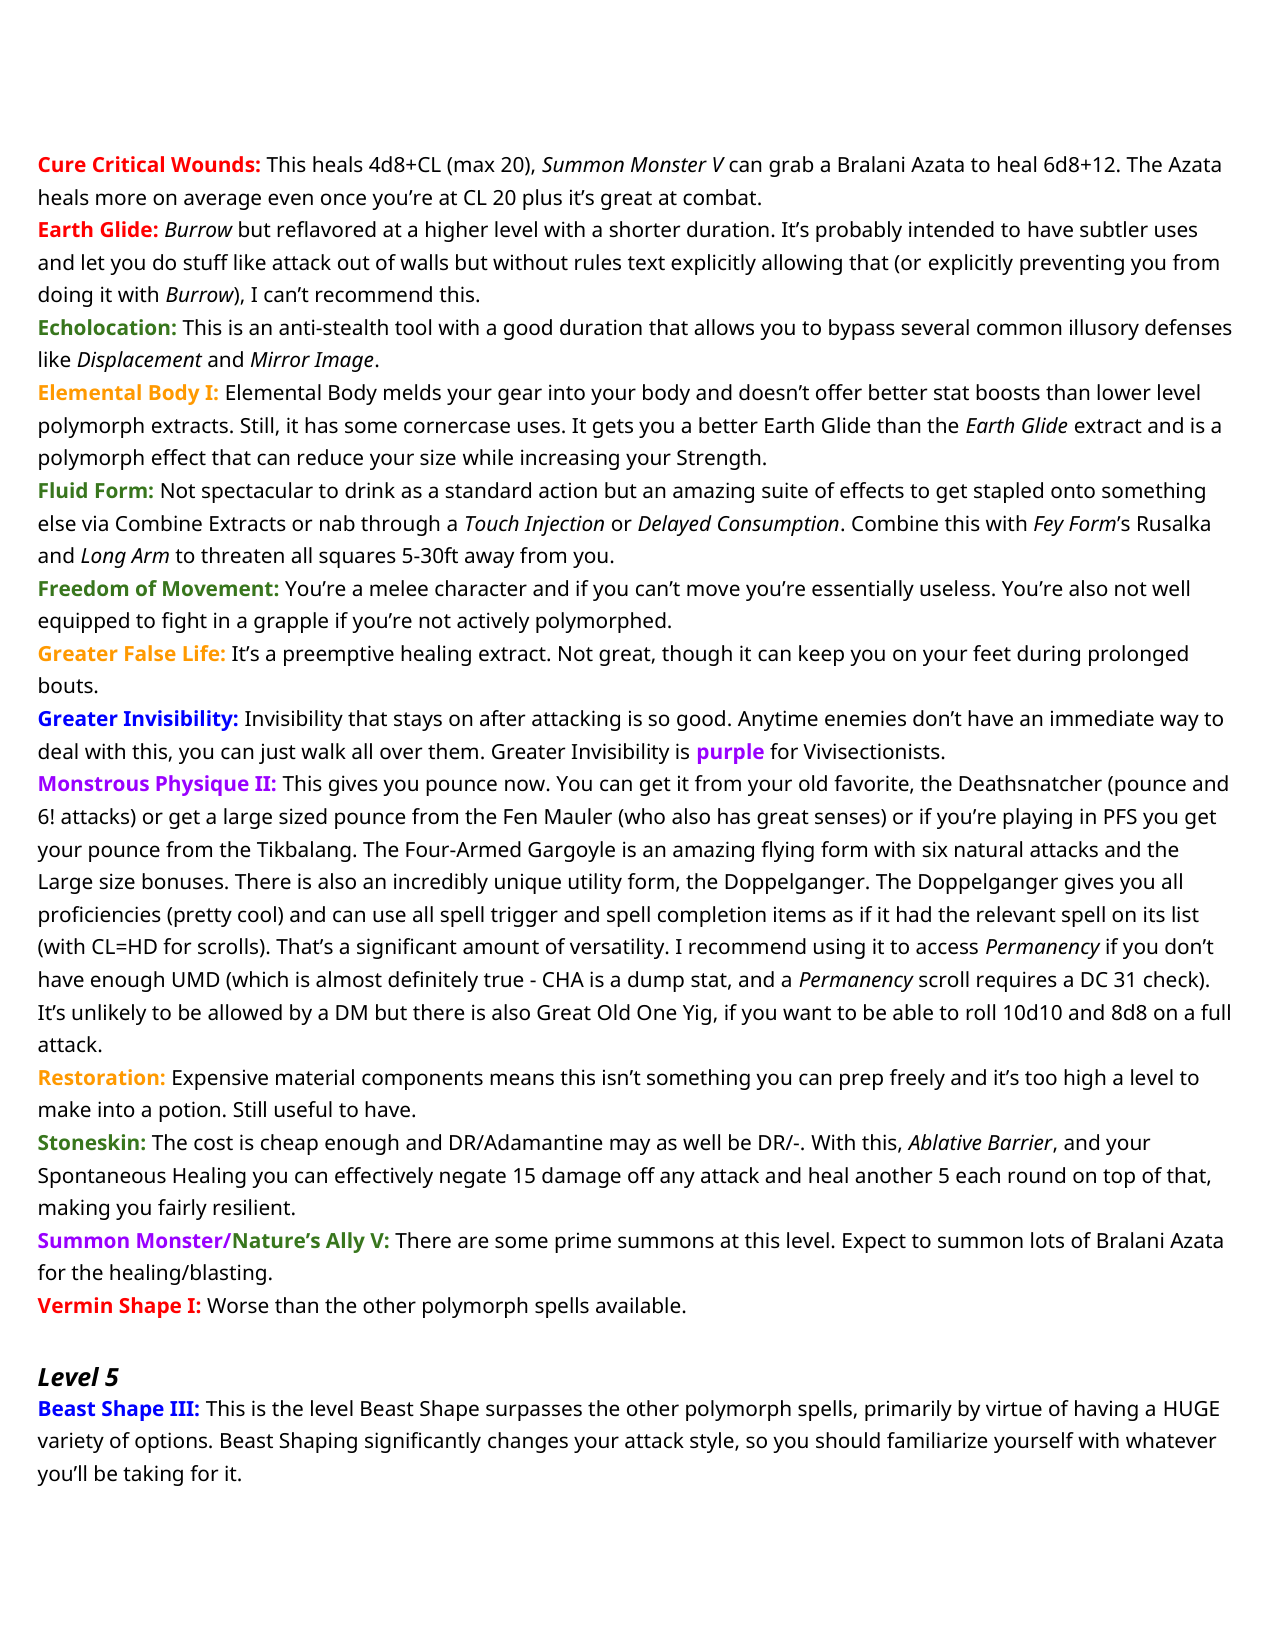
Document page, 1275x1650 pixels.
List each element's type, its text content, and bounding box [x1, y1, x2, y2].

text Monstrous Physique II: This gives you pounce now. You can get it from your old favorite, the Deathsnatcher (pounce and 6! attacks) or get a large sized pounce from the Fen Mauler (who also has great senses) or if you’re playing in PFS you get your pounce from the Tikbalang. The Four-Armed Gargoyle is an amazing flying form with six natural attacks and the Large size bonuses. There is also an incredibly unique utility form, the Doppelganger. The Doppelganger gives you all proficiencies (pretty cool) and can use all spell trigger and spell completion items as if it had the relevant spell on its list (with CL=HD for scrolls). That’s a significant amount of versatility. I recommend using it to access Permanency if you don’t have enough UMD (which is almost definitely true - CHA is a dump stat, and a Permanency scroll requires a DC 31 check). It’s unlikely to be allowed by a DM but there is also Great Old One Yig, if you want to be able to roll 10d10 and 8d8 on a full attack. [37, 769, 1237, 1059]
text Summon Monster/Nature’s Ally V: There are some prime summons at this level. Expect to summon lots of Bralani Azata for the healing/blasting. [37, 1226, 1237, 1287]
text Fluid Form: Not spectacular to drink as a standard action but an amazing suite of effects to get stapled onto something else via Combine Extracts or nab through a Touch Injection or Delayed Consumption. Combine this with Fey Form’s Rusalka and Long Arm to threaten all squares 5-30ft away from you. [37, 476, 1237, 570]
text Vermin Shape I: Worse than the other polymorph spells available. [37, 1291, 1237, 1319]
text Beast Shape III: This is the level Beast Shape surpasses the other polymorph spells, primarily by virtue of having a HUGE variety of options. Beast Shaping significantly changes your attack style, so you should familiarize yourself with whatever you’ll be taking for it. [37, 1394, 1237, 1487]
text Greater False Life: It’s a preemptive healing extract. Not great, though it can keep you on your feet during prolonged bouts. [37, 639, 1237, 700]
subtitle Level 5 [37, 1360, 1237, 1394]
text Cure Critical Wounds: This heals 4d8+CL (max 20), Summon Monster V can grab a Bralani Azata to heal 6d8+12. The Azata heals more on average even once you’re at CL 20 plus it’s great at combat. [37, 150, 1237, 211]
text Elemental Body I: Elemental Body melds your gear into your body and doesn’t offer better stat boosts than lower level polymorph extracts. Still, it has some cornercase uses. It gets you a better Earth Glide than the Earth Glide extract and is a polymorph effect that can reduce your size while increasing your Strength. [37, 378, 1237, 472]
text Stoneskin: The cost is cheap enough and DR/Adamantine may as well be DR/-. With this, Ablative Barrier, and your Spontaneous Healing you can effectively negate 15 damage off any attack and heal another 5 each round on top of that, making you fairly resilient. [37, 1128, 1237, 1222]
text Freedom of Movement: You’re a melee character and if you can’t move you’re essentially useless. You’re also not well equipped to fight in a grapple if you’re not actively polymorphed. [37, 574, 1237, 635]
text Restoration: Expensive material components means this isn’t something you can prep freely and it’s too high a level to make into a potion. Still useful to have. [37, 1063, 1237, 1124]
text Greater Invisibility: Invisibility that stays on after attacking is so good. Anytime enemies don’t have an immediate way to deal with this, you can just walk all over them. Greater Invisibility is purple for Vivisectionists. [37, 704, 1237, 765]
text Earth Glide: Burrow but reflavored at a higher level with a shorter duration. It’s probably intended to have subtler uses and let you do stuff like attack out of walls but without rules text explicitly allowing that (or explicitly preventing you from doing it with Burrow), I can’t recommend this. [37, 215, 1237, 309]
text Echolocation: This is an anti-stealth tool with a good duration that allows you to bypass several common illusory defenses like Displacement and Mirror Image. [37, 313, 1237, 374]
